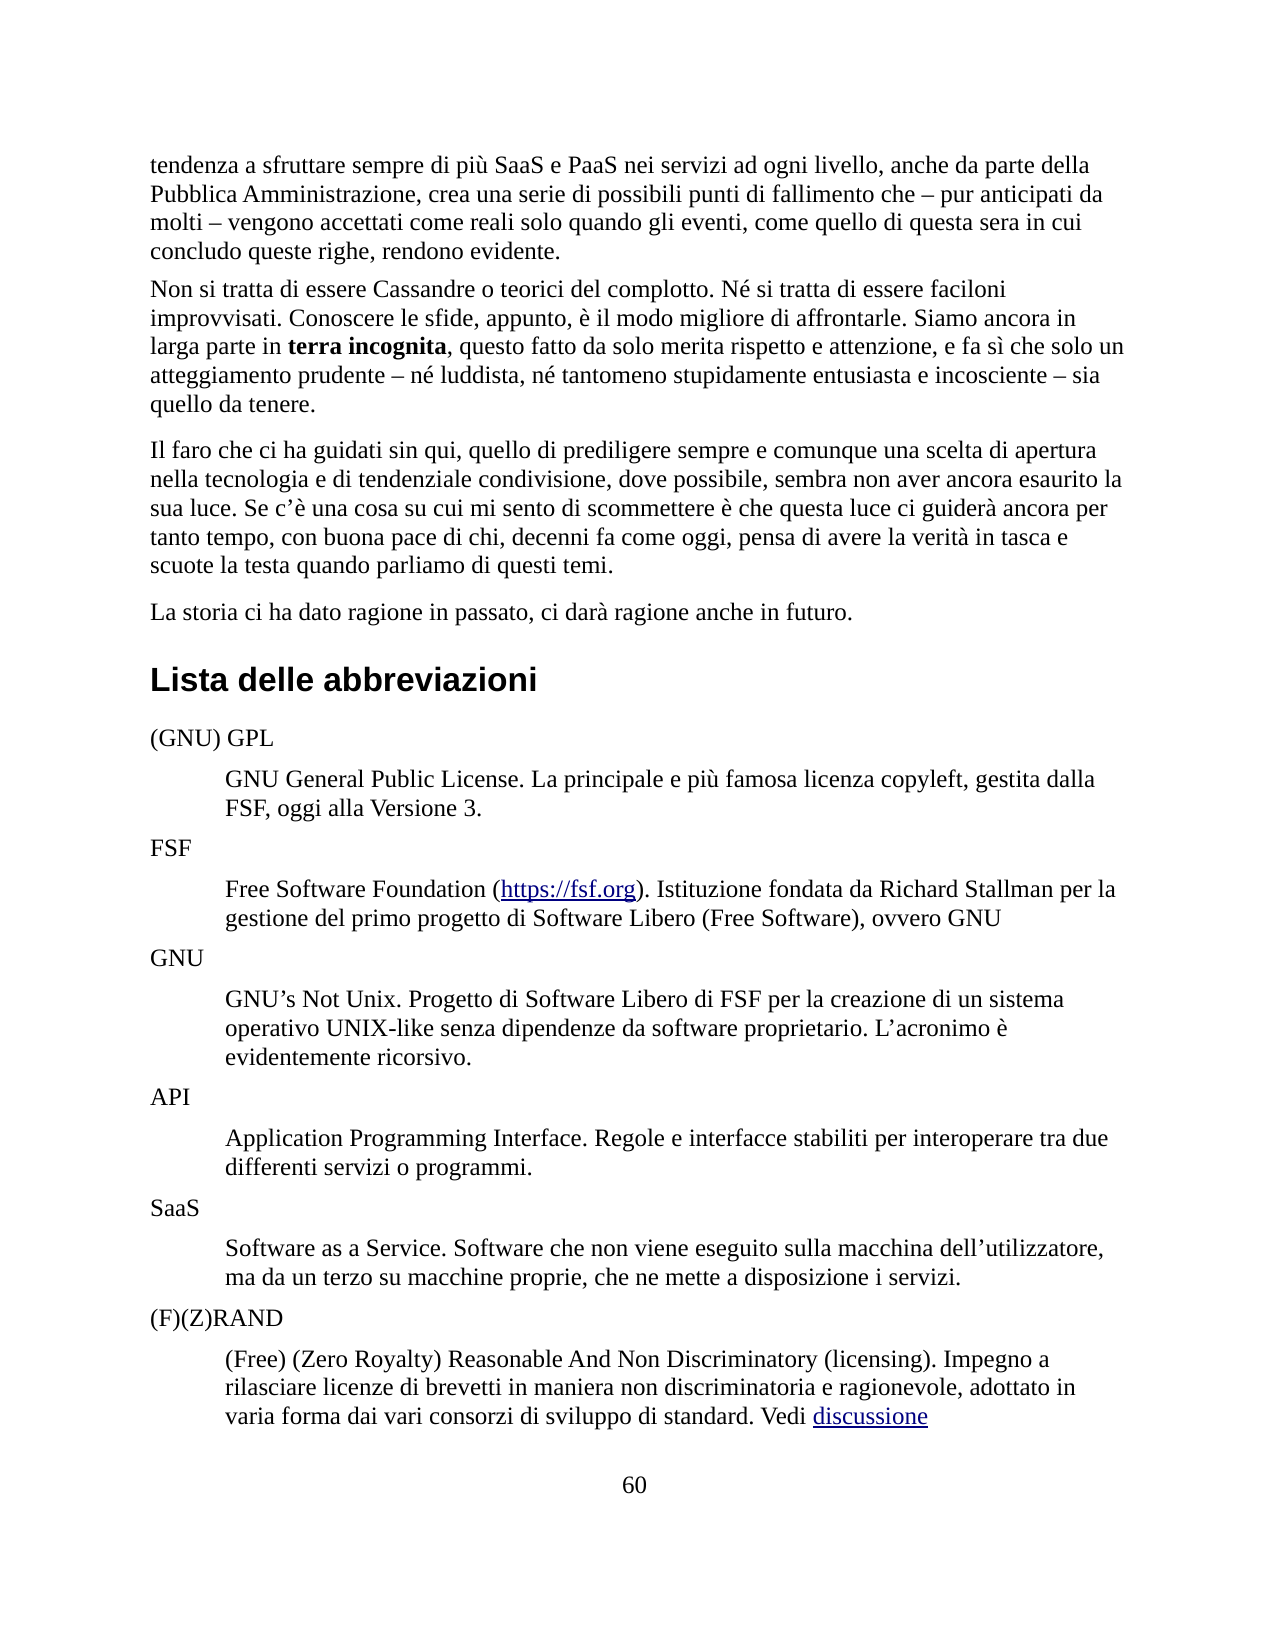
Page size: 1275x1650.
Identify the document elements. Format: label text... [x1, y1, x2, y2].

text tendenza a sfruttare sempre di più SaaS e PaaS nei servizi ad ogni livello, anche da parte della Pubblica Amministrazione, crea una serie di possibili punti di fallimento che – pur anticipati da molti – vengono accettati come reali solo quando gli eventi, come quello di questa sera in cui concludo queste righe, rendono evidente. [150, 150, 1125, 265]
text Software as a Service. Software che non viene eseguito sulla macchina dell’utilizzatore, ma da un terzo su macchine proprie, che ne mette a disposizione i servizi. [225, 1233, 1125, 1291]
text API [150, 1082, 1125, 1111]
text Application Programming Interface. Regole e interfacce stabiliti per interoperare tra due differenti servizi o programmi. [225, 1123, 1125, 1181]
text Non si tratta di essere Cassandre o teorici del complotto. Né si tratta di essere faciloni improvvisati. Conoscere le sfide, appunto, è il modo migliore di affrontarle. Siamo ancora in larga parte in terra incognita, questo fatto da solo merita rispetto e attenzione, e fa sì che solo un atteggiamento prudente – né luddista, né tantomeno stupidamente entusiasta e incosciente – sia quello da tenere. [150, 274, 1125, 418]
text SaaS [150, 1193, 1125, 1221]
text Free Software Foundation (https://fsf.org). Istituzione fondata da Richard Stallman per la gestione del primo progetto di Software Libero (Free Software), ovvero GNU [225, 874, 1125, 932]
text (Free) (Zero Royalty) Reasonable And Non Discriminatory (licensing). Impegno a rilasciare licenze di brevetti in maniera non discriminatoria e ragionevole, adottato in varia forma dai vari consorzi di sviluppo di standard. Vedi discussione [225, 1344, 1125, 1430]
text GNU’s Not Unix. Progetto di Software Libero di FSF per la creazione di un sistema operativo UNIX-like senza dipendenze da software proprietario. L’acronimo è evidentemente ricorsivo. [225, 984, 1125, 1071]
subtitle Lista delle abbreviazioni [150, 660, 1125, 699]
text GNU General Public License. La principale e più famosa licenza copyleft, gestita dalla FSF, oggi alla Versione 3. [225, 764, 1125, 821]
text (GNU) GPL [150, 723, 1125, 752]
text FSF [150, 833, 1125, 862]
text Il faro che ci ha guidati sin qui, quello di prediligere sempre e comunque una scelta di apertura nella tecnologia e di tendenziale condivisione, dove possibile, sembra non aver ancora esaurito la sua luce. Se c’è una cosa su cui mi sento di scommettere è che questa luce ci guiderà ancora per tanto tempo, con buona pace di chi, decenni fa come oggi, pensa di avere la verità in tasca e scuote la testa quando parliamo di questi temi. [150, 436, 1125, 579]
text (F)(Z)RAND [150, 1303, 1125, 1332]
text GNU [150, 943, 1125, 972]
text La storia ci ha dato ragione in passato, ci darà ragione anche in futuro. [150, 597, 1125, 626]
